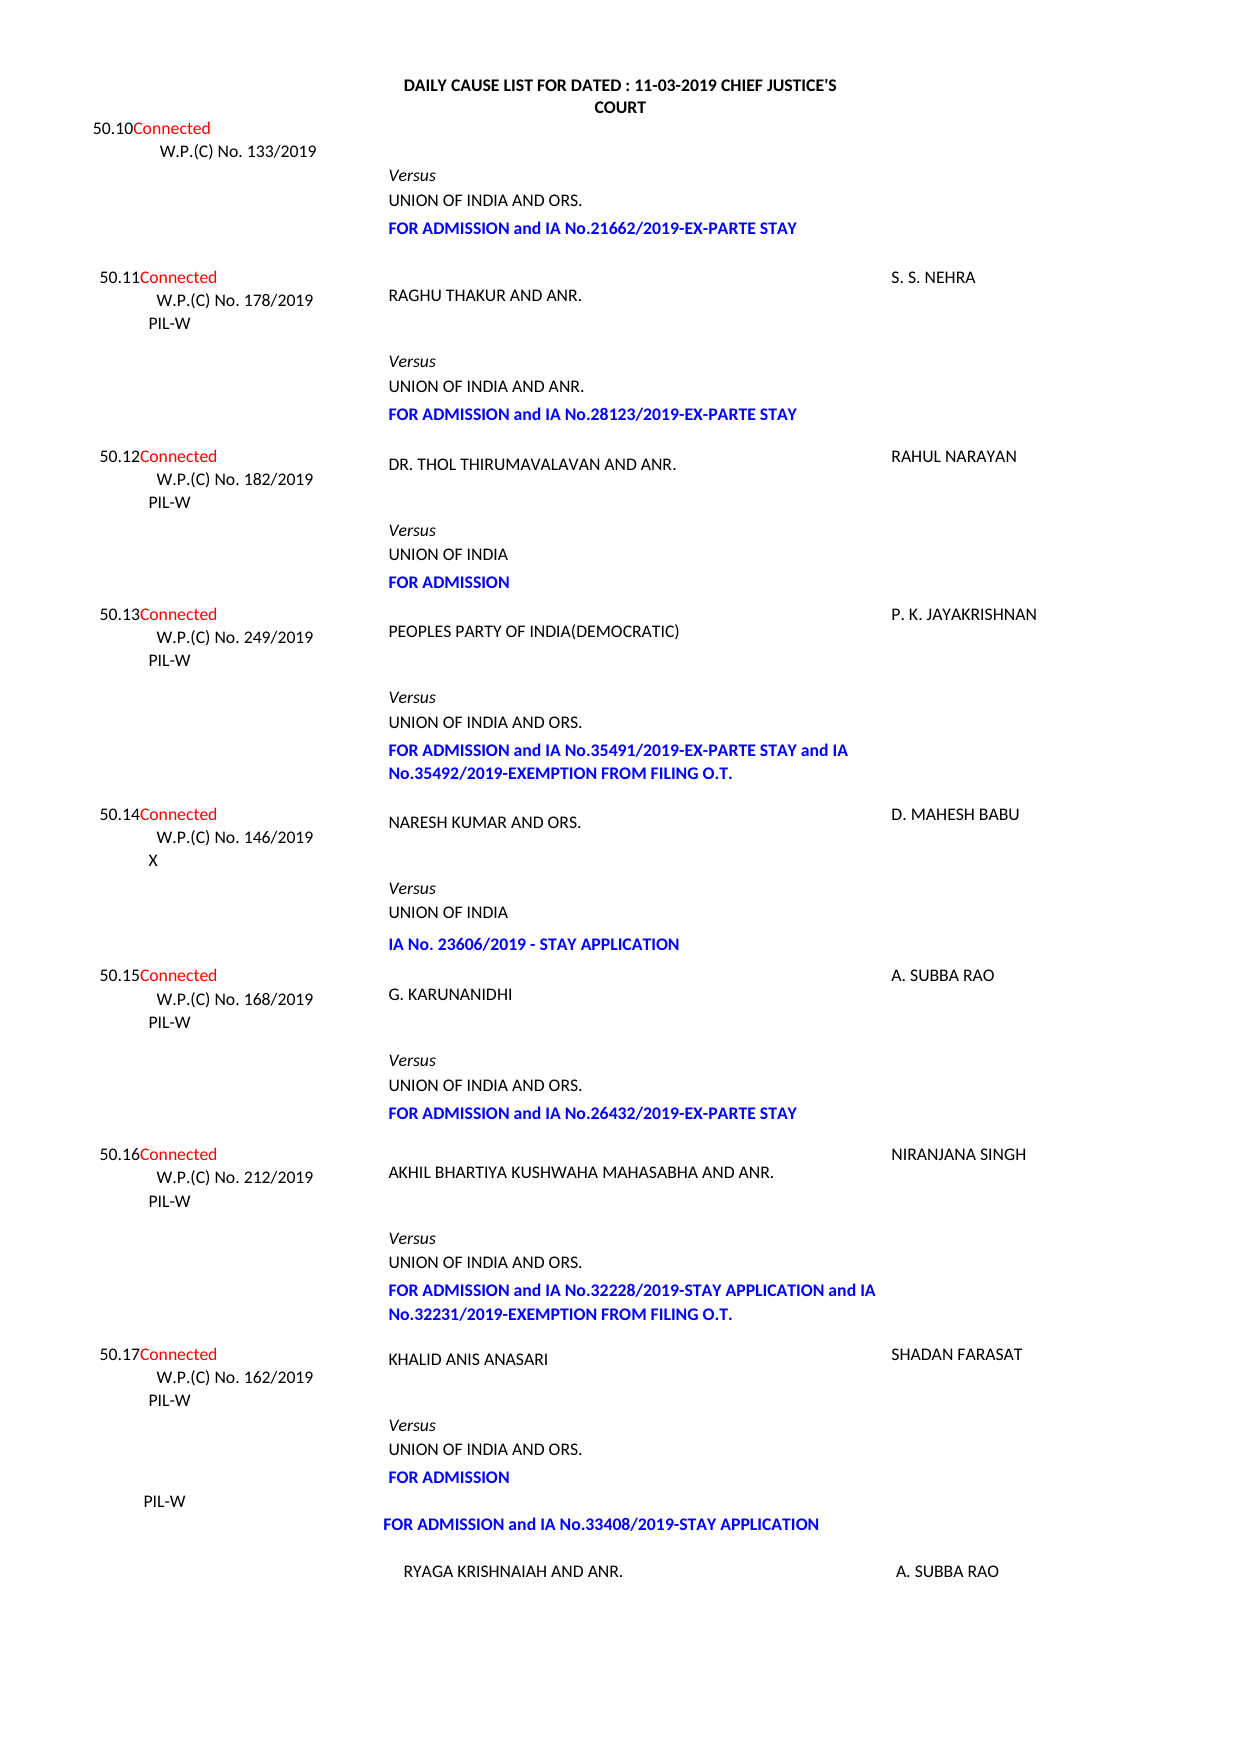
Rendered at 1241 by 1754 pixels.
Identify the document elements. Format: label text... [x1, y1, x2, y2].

table_cell D. MAHESH BABU [891, 803, 1066, 964]
table_cell 50.17Connected W.P.(C) No. 162/2019 PIL-W [95, 1343, 388, 1490]
table_header [95, 164, 388, 266]
table_cell 50.12Connected W.P.(C) No. 182/2019 PIL-W [95, 445, 388, 603]
text PIL-W [143, 1490, 1043, 1512]
table_cell 50.15Connected W.P.(C) No. 168/2019 PIL-W [95, 965, 388, 1143]
table_cell AKHIL BHARTIYA KUSHWAHA MAHASABHA AND ANR. Versus UNION OF INDIA AND ORS. FOR ADMISSION and IA No.32228/2019-STAY APPLICATION and IA No.32231/2019-EXEMPTION FROM FILING O.T. [388, 1144, 891, 1343]
table_cell NIRANJANA SINGH [891, 1144, 1066, 1343]
table_header Versus UNION OF INDIA AND ORS. FOR ADMISSION and IA No.21662/2019-EX-PARTE STAY [388, 164, 891, 266]
table_cell A. SUBBA RAO [891, 965, 1066, 1143]
text FOR ADMISSION and IA No.33408/2019-STAY APPLICATION [383, 1513, 913, 1535]
table_cell SHADAN FARASAT [891, 1343, 1066, 1490]
table_cell P. K. JAYAKRISHNAN [891, 603, 1066, 803]
table_header [891, 164, 1066, 266]
table_cell NARESH KUMAR AND ORS. Versus UNION OF INDIA IA No. 23606/2019 - STAY APPLICATION [388, 803, 891, 964]
table_cell 50.13Connected W.P.(C) No. 249/2019 PIL-W [95, 603, 388, 803]
table_cell S. S. NEHRA [891, 266, 1066, 445]
text 50.10Connected [89, 117, 1043, 139]
text RYAGA KRISHNAIAH AND ANR. A. SUBBA RAO [92, 1555, 1130, 1583]
table_cell 50.16Connected W.P.(C) No. 212/2019 PIL-W [95, 1144, 388, 1343]
table_cell KHALID ANIS ANASARI Versus UNION OF INDIA AND ORS. FOR ADMISSION [388, 1343, 891, 1490]
text W.P.(C) No. 133/2019 [95, 141, 316, 162]
table_cell DR. THOL THIRUMAVALAVAN AND ANR. Versus UNION OF INDIA FOR ADMISSION [388, 445, 891, 603]
table_cell G. KARUNANIDHI Versus UNION OF INDIA AND ORS. FOR ADMISSION and IA No.26432/2019-EX-PARTE STAY [388, 965, 891, 1143]
table_cell 50.11Connected W.P.(C) No. 178/2019 PIL-W [95, 266, 388, 445]
table_cell 50.14Connected W.P.(C) No. 146/2019 X [95, 803, 388, 964]
table_cell PEOPLES PARTY OF INDIA(DEMOCRATIC) Versus UNION OF INDIA AND ORS. FOR ADMISSION and IA No.35491/2019-EX-PARTE STAY and IA No.35492/2019-EXEMPTION FROM FILING O.T. [388, 603, 891, 803]
table_cell RAHUL NARAYAN [891, 445, 1066, 603]
table_cell RAGHU THAKUR AND ANR. Versus UNION OF INDIA AND ANR. FOR ADMISSION and IA No.28123/2019-EX-PARTE STAY [388, 266, 891, 445]
